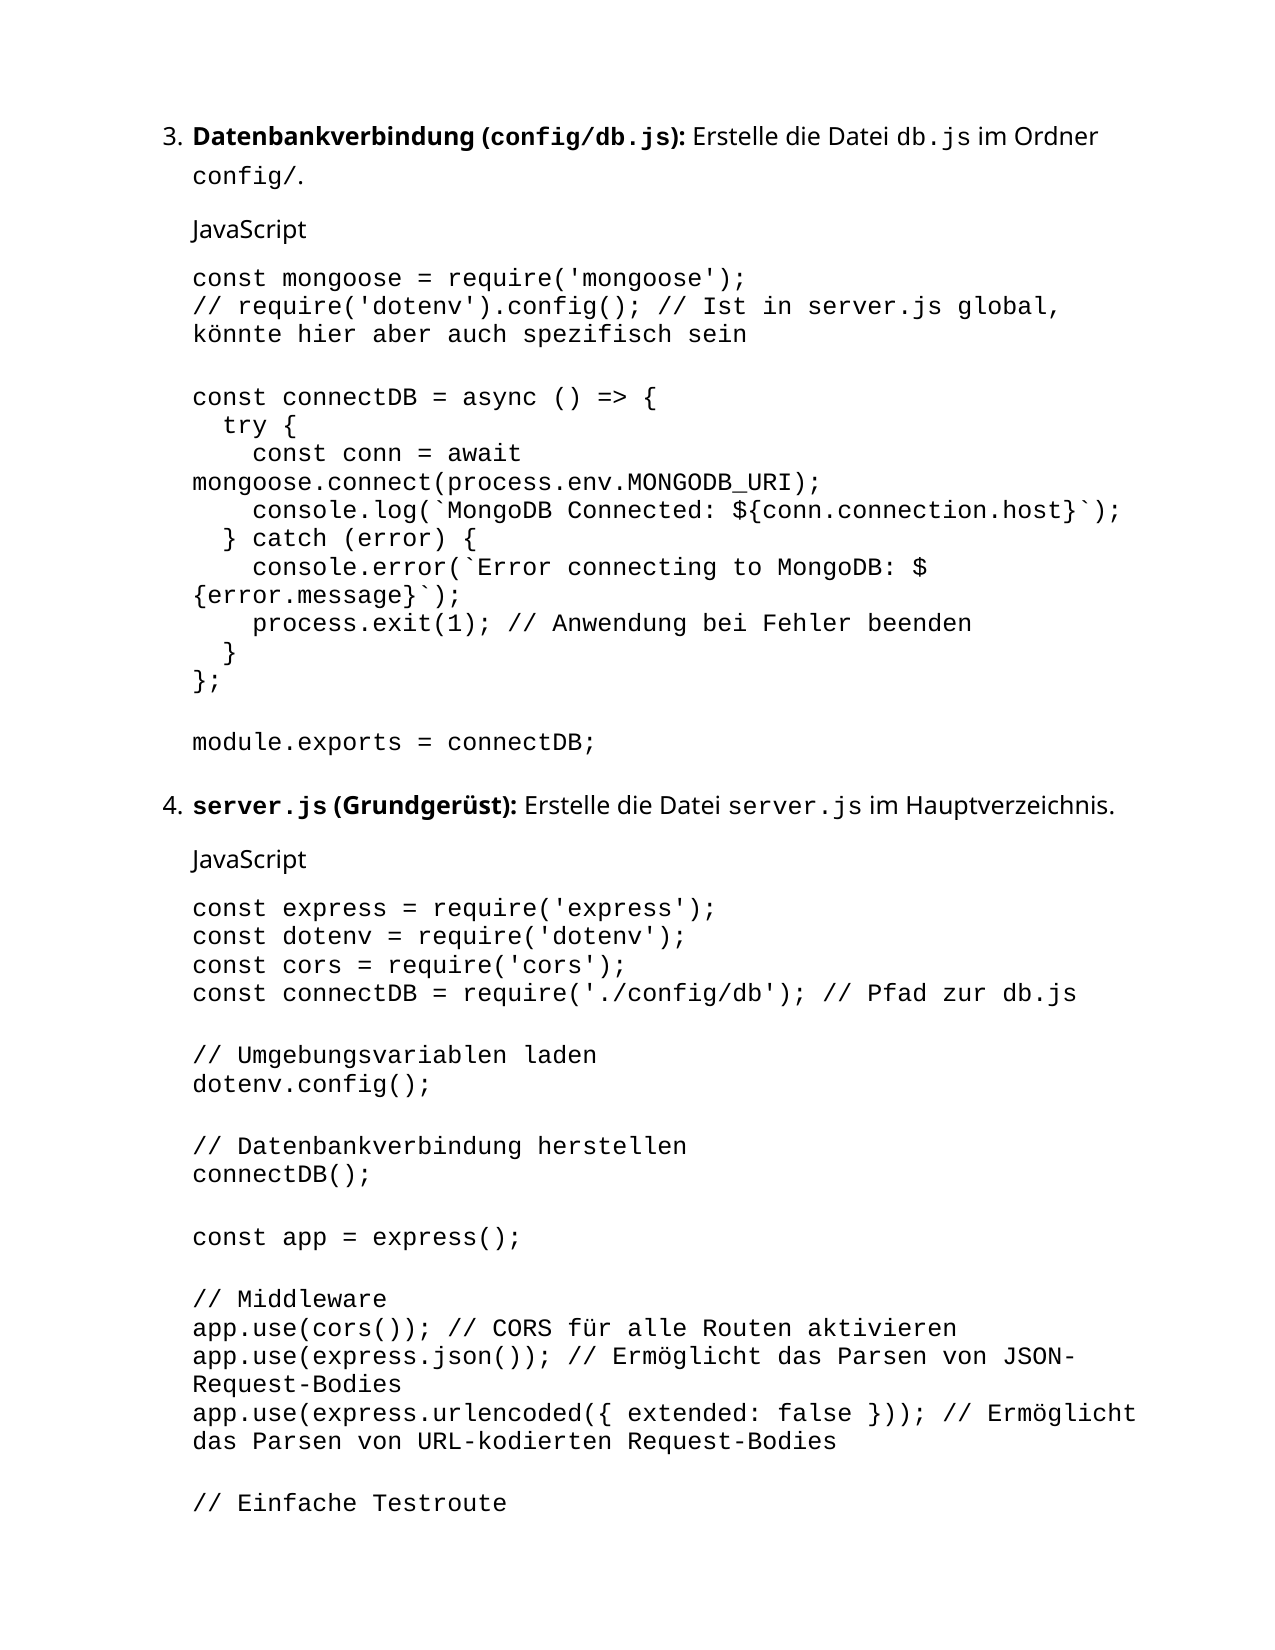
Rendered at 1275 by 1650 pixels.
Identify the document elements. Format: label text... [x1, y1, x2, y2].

list console.error(`Error connecting to MongoDB: ${error.message}`); [162, 554, 1157, 611]
list const connectDB = async () => { [162, 384, 1157, 413]
list process.exit(1); // Anwendung bei Fehler beenden [162, 611, 1157, 639]
list const dotenv = require('dotenv'); [162, 924, 1157, 952]
list try { [162, 413, 1157, 441]
list // Middleware [162, 1287, 1157, 1315]
list }; [162, 668, 1157, 696]
list const express = require('express'); [162, 896, 1157, 924]
list const app = express(); [162, 1224, 1157, 1253]
list connectDB(); [162, 1162, 1157, 1190]
list const conn = await mongoose.connect(process.env.MONGODB_URI); [162, 441, 1157, 498]
list JavaScript [162, 842, 1157, 876]
list // Umgebungsvariablen laden [162, 1043, 1157, 1071]
list app.use(express.urlencoded({ extended: false })); // Ermöglicht das Parsen von URL-kodierten Request-Bodies [162, 1400, 1157, 1457]
list // Einfache Testroute [162, 1491, 1157, 1519]
list } [162, 639, 1157, 668]
list // Datenbankverbindung herstellen [162, 1134, 1157, 1162]
list app.use(cors()); // CORS für alle Routen aktivieren [162, 1315, 1157, 1343]
list JavaScript [162, 211, 1157, 246]
list const cors = require('cors'); [162, 952, 1157, 981]
list module.exports = connectDB; [162, 730, 1157, 758]
list const mongoose = require('mongoose'); [162, 265, 1157, 293]
list dotenv.config(); [162, 1071, 1157, 1099]
list } catch (error) { [162, 526, 1157, 554]
list server.js (Grundgerüst): Erstelle die Datei server.js im Hauptverzeichnis. [162, 788, 1157, 822]
list Datenbankverbindung (config/db.js): Erstelle die Datei db.js im Ordner config/. [162, 118, 1157, 192]
list // require('dotenv').config(); // Ist in server.js global, könnte hier aber auch spezifisch sein [162, 293, 1157, 350]
list const connectDB = require('./config/db'); // Pfad zur db.js [162, 981, 1157, 1009]
list app.use(express.json()); // Ermöglicht das Parsen von JSON-Request-Bodies [162, 1343, 1157, 1400]
list console.log(`MongoDB Connected: ${conn.connection.host}`); [162, 498, 1157, 526]
